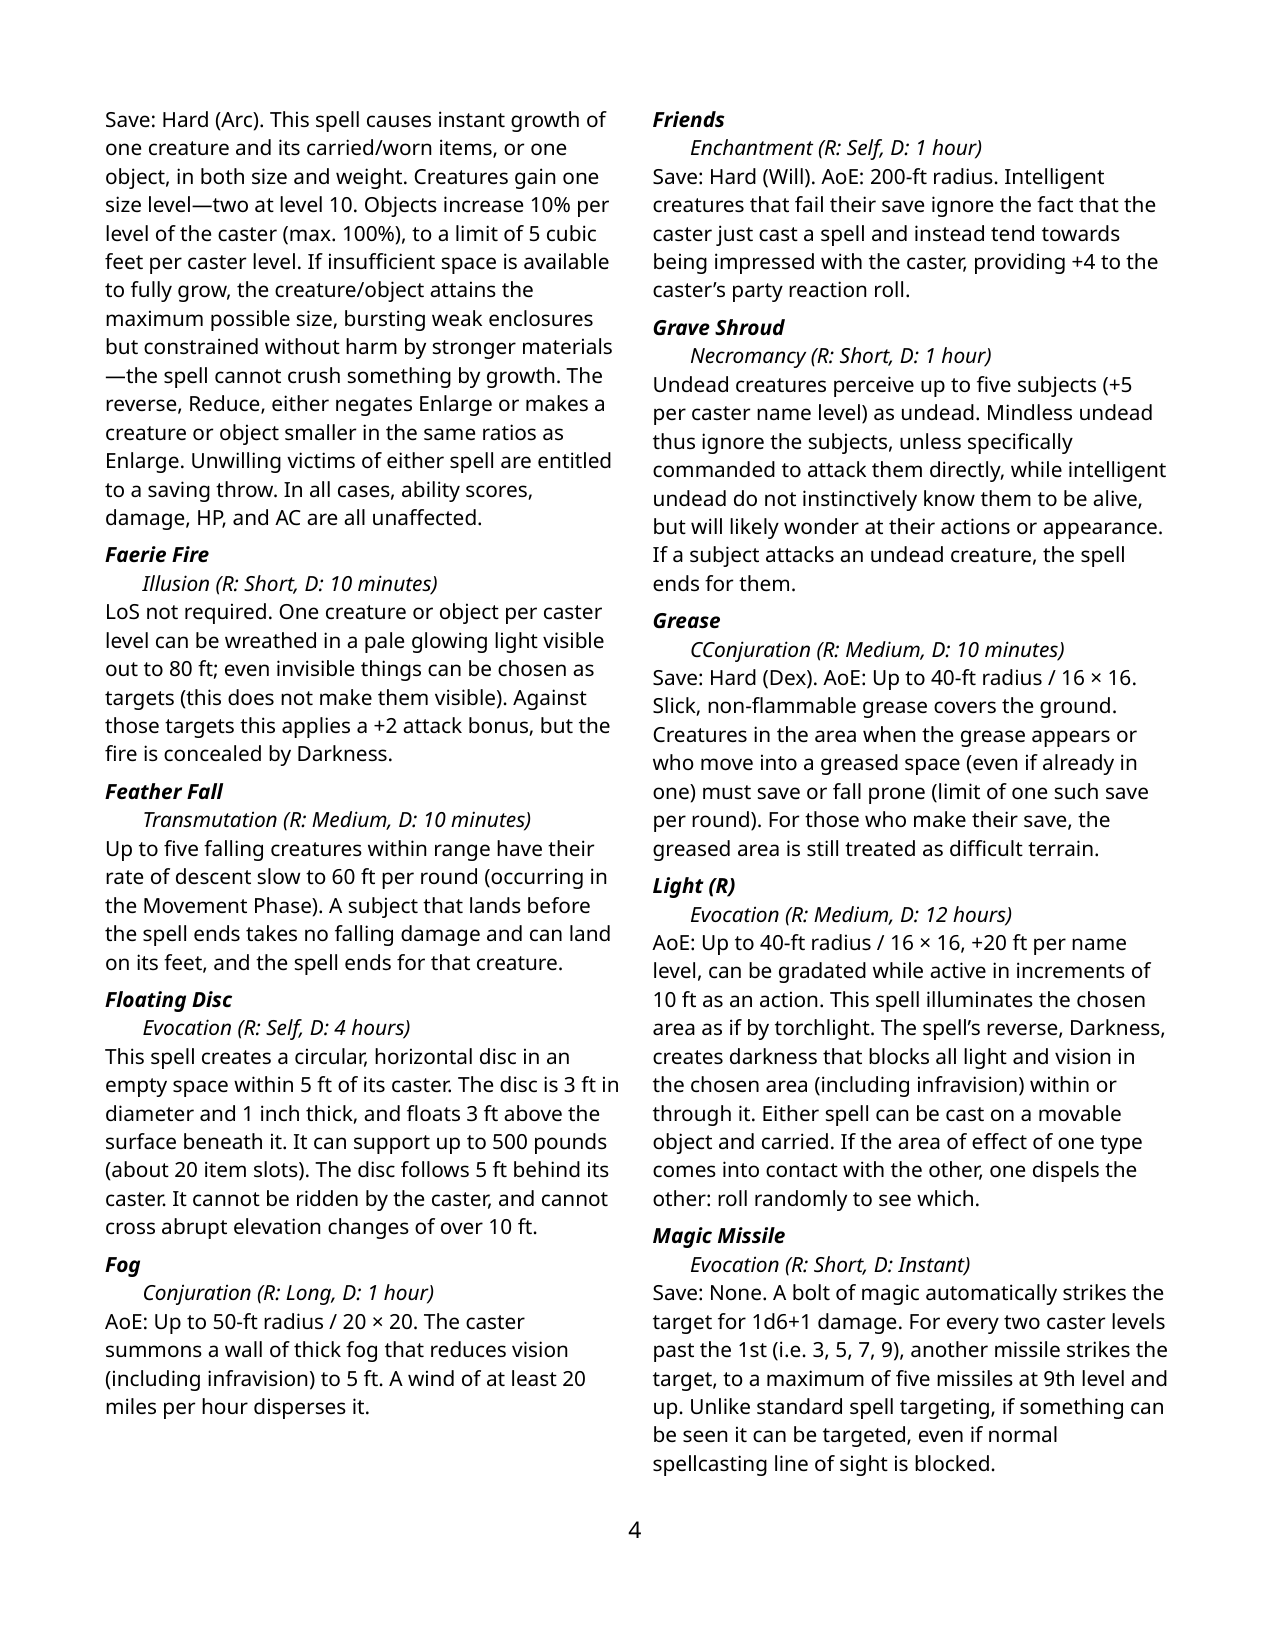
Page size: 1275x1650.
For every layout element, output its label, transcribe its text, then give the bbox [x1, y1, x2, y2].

subtitle Magic Missile [652, 1221, 1170, 1250]
text Evocation (R: Self, D: 4 hours) This spell creates a circular, horizontal disc in an empty space within 5 ft of its caster. The disc is 3 ft in diameter and 1 inch thick, and floats 3 ft above the surface beneath it. It can support up to 500 pounds (about 20 item slots). The disc follows 5 ft behind its caster. It cannot be ridden by the caster, and cannot cross abrupt elevation changes of over 10 ft. [105, 1013, 622, 1241]
subtitle Grease [652, 606, 1170, 635]
text Necromancy (R: Short, D: 1 hour) Undead creatures perceive up to five subjects (+5 per caster name level) as undead. Mindless undead thus ignore the subjects, unless specifically commanded to attack them directly, while intelligent undead do not instinctively know them to be alive, but will likely wonder at their actions or appearance. If a subject attacks an undead creature, the spell ends for them. [652, 341, 1170, 597]
subtitle Friends [652, 105, 1170, 133]
subtitle Light (R) [652, 871, 1170, 900]
text Conjuration (R: Long, D: 1 hour) AoE: Up to 50-ft radius / 20 × 20. The caster summons a wall of thick fog that reduces vision (including infravision) to 5 ft. A wind of at least 20 miles per hour disperses it. [105, 1278, 622, 1421]
subtitle Grave Shroud [652, 313, 1170, 341]
text Enchantment (R: Self, D: 1 hour) Save: Hard (Will). AoE: 200-ft radius. Intelligent creatures that fail their save ignore the fact that the caster just cast a spell and instead tend towards being impressed with the caster, providing +4 to the caster’s party reaction roll. [652, 133, 1170, 304]
text Evocation (R: Medium, D: 12 hours) AoE: Up to 40-ft radius / 16 × 16, +20 ft per name level, can be gradated while active in increments of 10 ft as an action. This spell illuminates the chosen area as if by torchlight. The spell’s reverse, Darkness, creates darkness that blocks all light and vision in the chosen area (including infravision) within or through it. Either spell can be cast on a movable object and carried. If the area of effect of one type comes into contact with the other, one dispels the other: roll randomly to see which. [652, 900, 1170, 1212]
subtitle Feather Fall [105, 777, 622, 805]
subtitle Fog [105, 1250, 622, 1278]
text Evocation (R: Short, D: Instant) Save: None. A bolt of magic automatically strikes the target for 1d6+1 damage. For every two caster levels past the 1st (i.e. 3, 5, 7, 9), another missile strikes the target, to a maximum of five missiles at 9th level and up. Unlike standard spell targeting, if something can be seen it can be targeted, even if normal spellcasting line of sight is blocked. [652, 1250, 1170, 1477]
subtitle Faerie Fire [105, 541, 622, 569]
subtitle Floating Disc [105, 985, 622, 1013]
text Save: Hard (Arc). This spell causes instant growth of one creature and its carried/worn items, or one object, in both size and weight. Creatures gain one size level—two at level 10. Objects increase 10% per level of the caster (max. 100%), to a limit of 5 cubic feet per caster level. If insufficient space is available to fully grow, the creature/object attains the maximum possible size, bursting weak enclosures but constrained without harm by stronger materials—the spell cannot crush something by growth. The reverse, Reduce, either negates Enlarge or makes a creature or object smaller in the same ratios as Enlarge. Unwilling victims of either spell are entitled to a saving throw. In all cases, ability scores, damage, HP, and AC are all unaffected. [105, 105, 622, 532]
text CConjuration (R: Medium, D: 10 minutes) Save: Hard (Dex). AoE: Up to 40-ft radius / 16 × 16. Slick, non-flammable grease covers the ground. Creatures in the area when the grease appears or who move into a greased space (even if already in one) must save or fall prone (limit of one such save per round). For those who make their save, the greased area is still treated as difficult terrain. [652, 635, 1170, 862]
text Transmutation (R: Medium, D: 10 minutes) Up to five falling creatures within range have their rate of descent slow to 60 ft per round (occurring in the Movement Phase). A subject that lands before the spell ends takes no falling damage and can land on its feet, and the spell ends for that creature. [105, 805, 622, 976]
text Illusion (R: Short, D: 10 minutes) LoS not required. One creature or object per caster level can be wreathed in a pale glowing light visible out to 80 ft; even invisible things can be chosen as targets (this does not make them visible). Against those targets this applies a +2 attack bonus, but the fire is concealed by Darkness. [105, 569, 622, 768]
